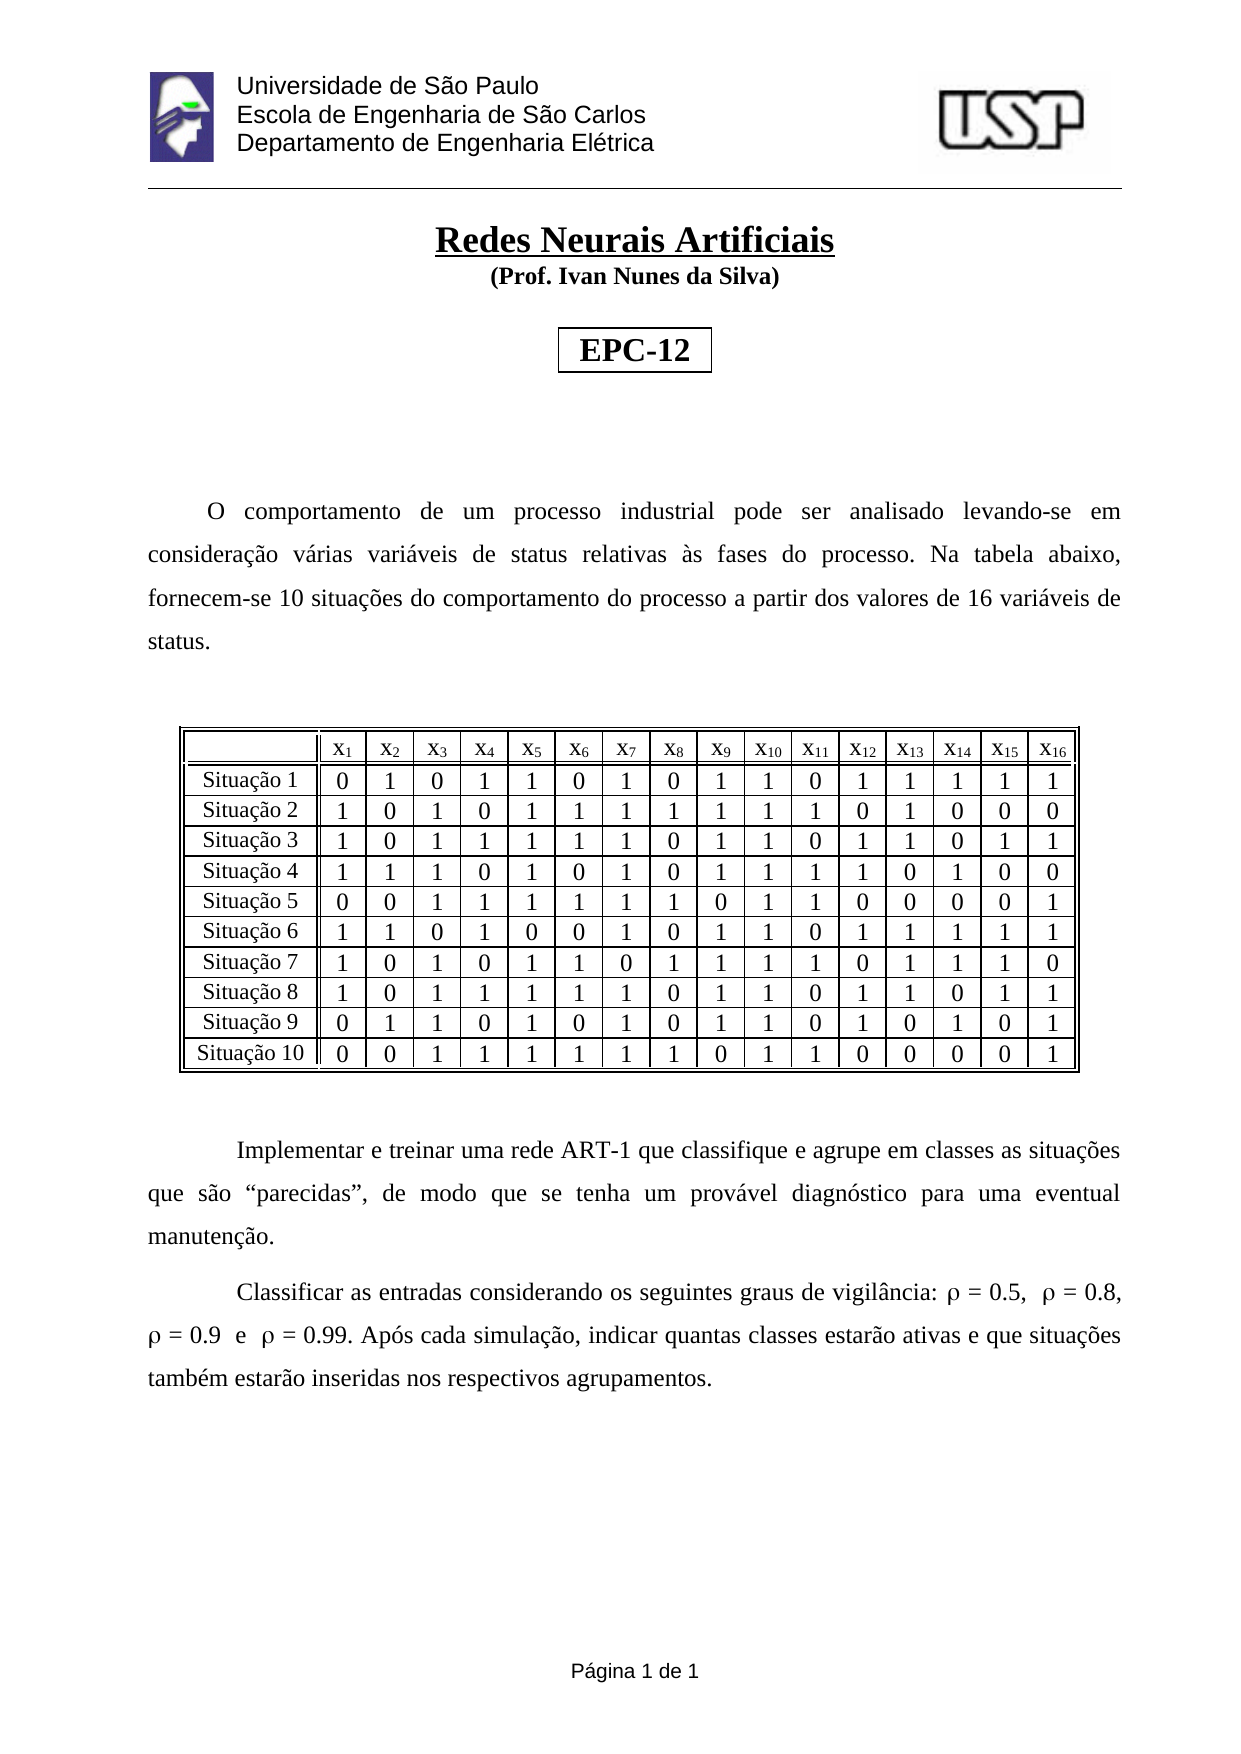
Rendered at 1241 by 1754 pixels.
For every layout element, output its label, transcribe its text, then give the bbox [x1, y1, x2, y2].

table_cell 0 [887, 1008, 933, 1037]
table_cell 1 [745, 1008, 791, 1037]
table_cell 1 [887, 978, 933, 1007]
table_header x1 [319, 731, 365, 761]
table_cell 0 [651, 766, 696, 794]
table_cell 1 [840, 827, 885, 855]
table_cell 0 [651, 827, 696, 855]
table_cell 1 [745, 796, 791, 825]
table_cell 0 [367, 978, 413, 1007]
table_cell 0 [509, 917, 554, 946]
table_cell 1 [792, 857, 838, 886]
table_cell 0 [887, 887, 933, 916]
table_cell 0 [367, 948, 413, 976]
table_header x6 [556, 732, 602, 761]
text Implementar e treinar uma rede ART-1 que classifique e agrupe em classes as situações que são “parecidas”, de modo que se tenha um provável diagnóstico para uma eventual manutenção. [148, 1135, 1122, 1250]
table_cell 1 [887, 766, 933, 794]
table_cell 0 [982, 887, 1027, 916]
table_cell 1 [1029, 761, 1077, 794]
table_cell 1 [745, 766, 791, 794]
table_cell 0 [367, 887, 413, 916]
table_cell Situação 7 [185, 948, 316, 976]
table_cell 1 [1029, 827, 1074, 855]
table_cell 1 [745, 887, 791, 916]
table_cell 0 [461, 857, 507, 886]
table_header x4 [461, 732, 507, 761]
subtitle Redes Neurais Artificiais [148, 218, 1122, 261]
table_cell Situação 9 [185, 1008, 316, 1037]
table_cell 1 [556, 796, 602, 825]
picture [918, 71, 1112, 175]
table_cell 1 [934, 857, 980, 886]
table_cell 0 [934, 978, 980, 1007]
table_cell 0 [982, 1008, 1027, 1037]
table_cell 0 [982, 1039, 1027, 1067]
subtitle (Prof. Ivan Nunes da Silva) [148, 261, 1122, 289]
table_cell 1 [461, 766, 507, 794]
table_cell 1 [840, 1008, 885, 1037]
table_cell 1 [982, 766, 1027, 794]
table_cell 0 [461, 1008, 507, 1037]
table_cell 1 [982, 948, 1027, 976]
table_cell 1 [1029, 1008, 1074, 1037]
table_cell 1 [698, 978, 744, 1007]
table_cell 1 [414, 1008, 460, 1037]
table_cell 1 [1029, 917, 1074, 946]
table_cell 1 [698, 948, 744, 976]
table_cell 1 [603, 1008, 649, 1037]
table_cell 1 [414, 887, 460, 916]
table_cell 0 [934, 1039, 980, 1067]
table_cell 0 [792, 917, 838, 946]
table_cell 1 [792, 887, 838, 916]
table_cell 1 [509, 978, 554, 1007]
table_header x16 [1029, 732, 1074, 761]
table_header x15 [982, 732, 1027, 761]
table_cell 1 [414, 948, 460, 976]
table_cell 1 [887, 948, 933, 976]
table_cell 0 [321, 887, 365, 916]
table_header x12 [840, 732, 885, 761]
table_cell 0 [840, 948, 885, 976]
table_cell 0 [934, 887, 980, 916]
table_cell 1 [934, 1008, 980, 1037]
table_cell 1 [982, 827, 1027, 855]
table_cell 1 [887, 827, 933, 855]
table_cell 1 [887, 917, 933, 946]
table_cell 1 [934, 917, 980, 946]
table_header x13 [887, 732, 933, 761]
table_cell 0 [461, 948, 507, 976]
table_cell 1 [934, 766, 980, 794]
table_cell 1 [414, 978, 460, 1007]
table_cell 1 [651, 887, 696, 916]
table_cell 0 [698, 887, 744, 916]
table_cell 1 [651, 796, 696, 825]
table_cell 1 [745, 1039, 791, 1067]
table_cell 1 [321, 796, 365, 825]
table_cell 0 [319, 1039, 365, 1067]
table_cell 0 [887, 857, 933, 886]
table_cell 0 [792, 1008, 838, 1037]
table_cell 1 [321, 948, 365, 976]
table_cell 0 [556, 917, 602, 946]
text O comportamento de um processo industrial pode ser analisado levando-se em consideração várias variáveis de status relativas às fases do processo. Na tabela abaixo, fornecem-se 10 situações do comportamento do processo a partir dos valores de 16 variáveis de status. [148, 496, 1122, 654]
table_cell 0 [651, 1008, 696, 1037]
table_header x11 [792, 732, 838, 761]
table_header x9 [698, 732, 744, 761]
table_cell 1 [840, 978, 885, 1007]
table_cell 1 [603, 917, 649, 946]
table_cell 1 [745, 948, 791, 976]
table_cell Situação 5 [185, 887, 316, 916]
text Classificar as entradas considerando os seguintes graus de vigilância:  = 0.5,  = 0.8,  = 0.9 e  = 0.99. Após cada simulação, indicar quantas classes estarão ativas e que situações também estarão inseridas nos respectivos agrupamentos. [148, 1277, 1122, 1392]
table_cell 1 [1029, 1039, 1074, 1067]
table_cell 0 [698, 1039, 744, 1067]
table_cell 1 [982, 917, 1027, 946]
table_cell 1 [603, 766, 649, 794]
table_cell 1 [651, 1039, 696, 1067]
table_cell 0 [887, 1039, 933, 1067]
table_cell 1 [556, 1039, 602, 1067]
table_cell 1 [934, 948, 980, 976]
table_cell 1 [556, 887, 602, 916]
table_header x8 [651, 732, 696, 761]
table_cell 1 [414, 827, 460, 855]
table_cell 0 [461, 796, 507, 825]
table_cell 1 [698, 857, 744, 886]
table_cell 1 [509, 857, 554, 886]
table_cell 1 [509, 1008, 554, 1037]
table_cell 1 [509, 1039, 554, 1067]
table_cell 0 [367, 827, 413, 855]
table_cell 1 [367, 917, 413, 946]
table_cell 0 [651, 857, 696, 886]
table_cell 1 [603, 1039, 649, 1067]
table_header x14 [934, 732, 980, 761]
table_cell 1 [745, 978, 791, 1007]
table_header x5 [509, 732, 554, 761]
table_cell 1 [698, 827, 744, 855]
table_cell 1 [698, 796, 744, 825]
table_cell 0 [651, 978, 696, 1007]
table_cell 0 [321, 1008, 365, 1037]
table_cell 0 [556, 1008, 602, 1037]
table_cell 1 [461, 827, 507, 855]
table_cell 0 [792, 978, 838, 1007]
table_cell 0 [840, 1039, 885, 1067]
table_cell 0 [792, 766, 838, 794]
table_header x2 [367, 732, 413, 761]
table_cell Situação 3 [185, 827, 316, 855]
table_cell Situação 6 [185, 917, 316, 946]
table_cell 1 [321, 917, 365, 946]
table_cell 1 [698, 1008, 744, 1037]
table_cell 0 [840, 887, 885, 916]
table_cell 0 [651, 917, 696, 946]
table_cell Situação 2 [185, 796, 316, 825]
table_cell 1 [603, 887, 649, 916]
table_cell 0 [982, 796, 1027, 825]
table_cell 1 [1029, 887, 1074, 916]
table_cell 1 [414, 857, 460, 886]
table_cell Situação 10 [185, 1039, 319, 1067]
table_cell 1 [603, 857, 649, 886]
table_cell 1 [698, 766, 744, 794]
table_cell 1 [367, 857, 413, 886]
table_cell 1 [509, 796, 554, 825]
table_cell 0 [792, 827, 838, 855]
table_cell 0 [840, 796, 885, 825]
table_cell 1 [651, 948, 696, 976]
table_cell Situação 1 [182, 761, 319, 794]
table_cell 0 [556, 766, 602, 794]
table_cell 0 [603, 948, 649, 976]
table_cell 0 [414, 917, 460, 946]
table_cell 1 [321, 827, 365, 855]
table_cell 1 [556, 827, 602, 855]
table_cell 1 [603, 978, 649, 1007]
table_header [182, 728, 319, 761]
table_header x3 [414, 732, 460, 761]
table_cell 1 [509, 948, 554, 976]
table_cell 1 [367, 766, 413, 794]
table_cell 0 [982, 857, 1027, 886]
table_cell 1 [509, 827, 554, 855]
table_cell 1 [792, 796, 838, 825]
table_cell 0 [367, 796, 413, 825]
table_cell 1 [887, 796, 933, 825]
table_cell 1 [603, 796, 649, 825]
table_cell 1 [414, 796, 460, 825]
table_cell 1 [509, 766, 554, 794]
table_cell 1 [982, 978, 1027, 1007]
table_cell 1 [367, 1008, 413, 1037]
table_cell Situação 4 [185, 857, 316, 886]
table_cell 0 [1029, 796, 1074, 825]
table_cell 1 [461, 917, 507, 946]
table_cell 1 [1029, 978, 1074, 1007]
table_cell 1 [556, 978, 602, 1007]
subtitle EPC-12 [559, 329, 711, 371]
table_cell 1 [461, 978, 507, 1007]
table_cell 1 [840, 917, 885, 946]
table_cell 1 [840, 766, 885, 794]
table_cell 0 [1029, 948, 1074, 976]
table_cell 1 [792, 948, 838, 976]
table_header x7 [603, 732, 649, 761]
table_cell Situação 8 [185, 978, 316, 1007]
table_cell 1 [745, 827, 791, 855]
table_cell 1 [321, 857, 365, 886]
table_cell 0 [934, 827, 980, 855]
table_cell 0 [556, 857, 602, 886]
table_cell 1 [461, 1039, 507, 1067]
table_cell 0 [414, 766, 460, 794]
table_cell 0 [934, 796, 980, 825]
table_cell 1 [745, 917, 791, 946]
table_cell 1 [840, 857, 885, 886]
table_cell 1 [509, 887, 554, 916]
table_cell 1 [414, 1039, 460, 1067]
table_cell 1 [745, 857, 791, 886]
table_cell 0 [321, 766, 365, 794]
table_cell 1 [698, 917, 744, 946]
table_cell 1 [461, 887, 507, 916]
table_cell 1 [556, 948, 602, 976]
table_cell 0 [367, 1039, 413, 1067]
table_cell 1 [321, 978, 365, 1007]
picture [149, 72, 214, 162]
table_cell 1 [792, 1039, 838, 1067]
table_cell 1 [603, 827, 649, 855]
table_cell 0 [1029, 857, 1074, 886]
table_header x10 [745, 732, 791, 761]
